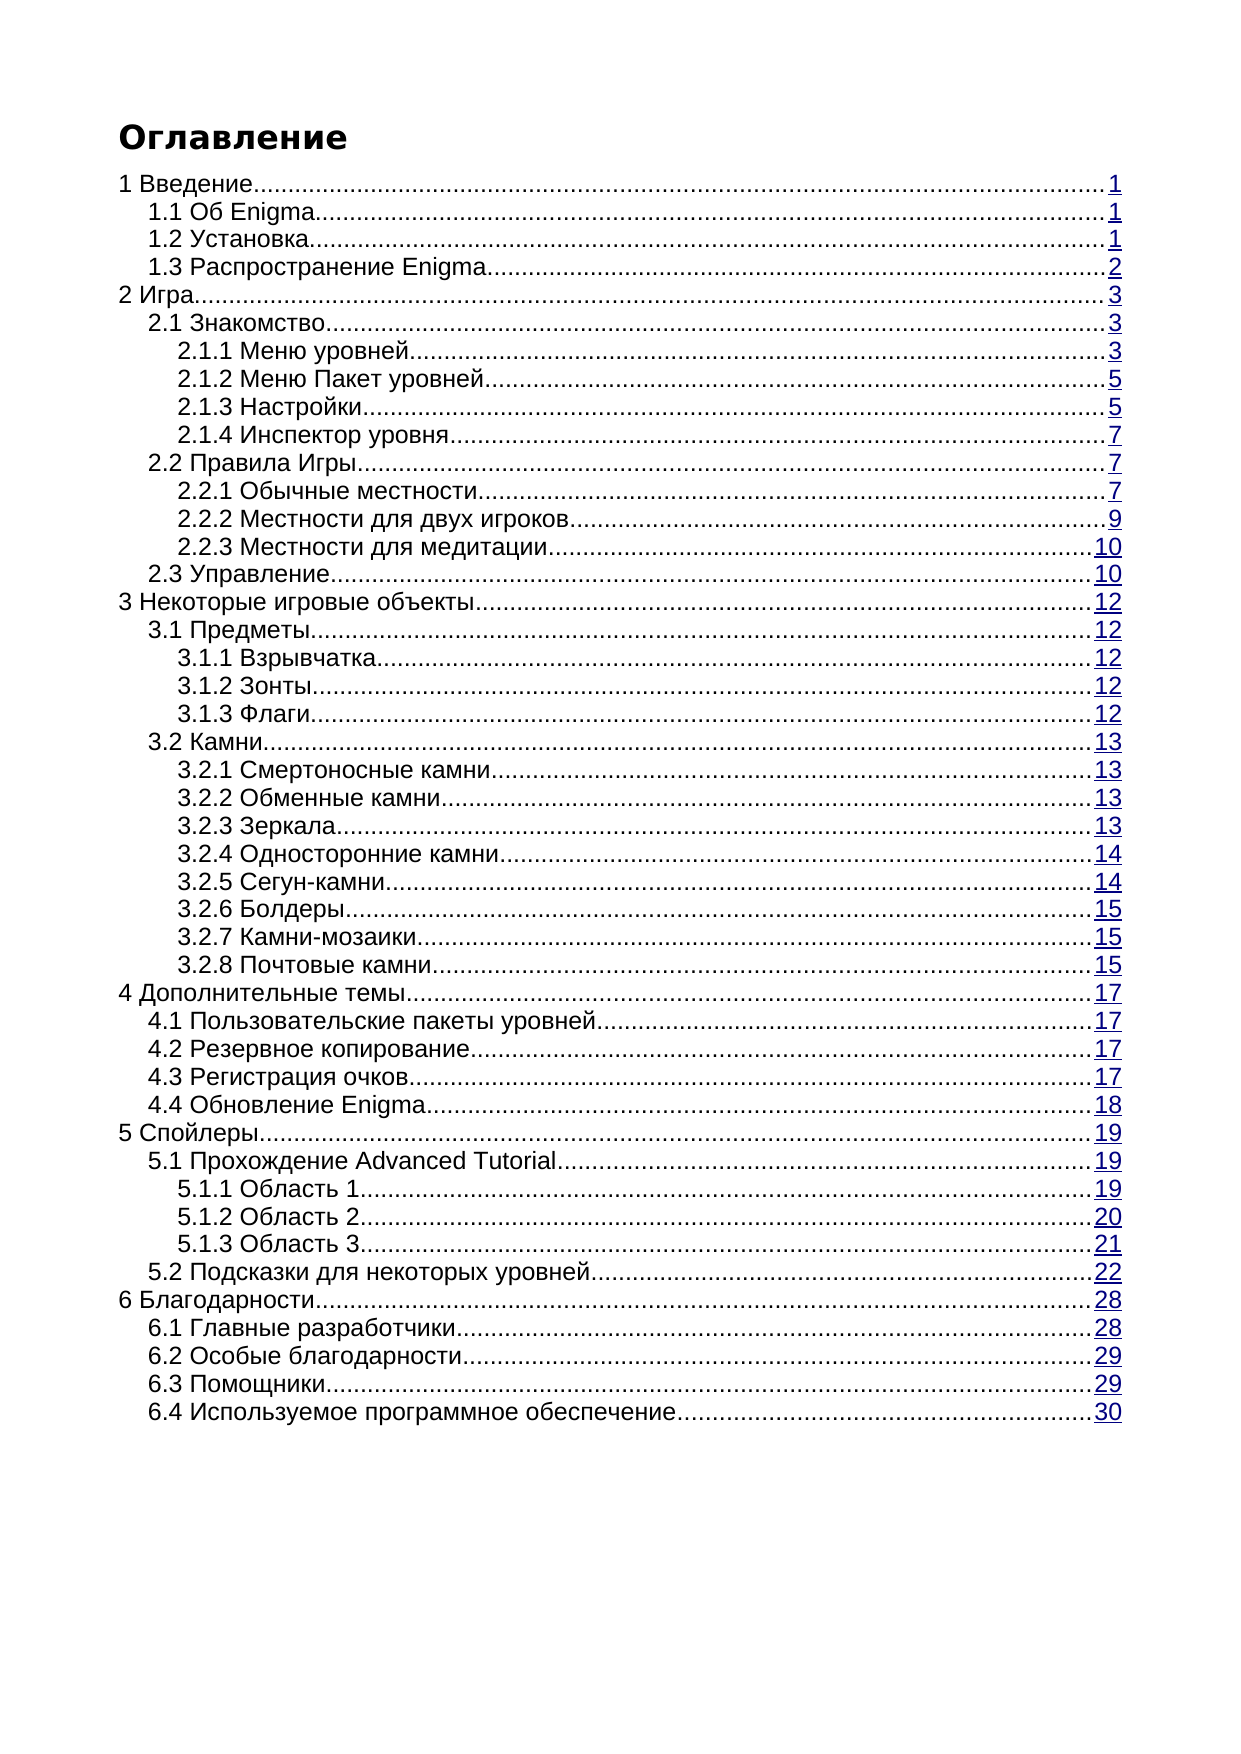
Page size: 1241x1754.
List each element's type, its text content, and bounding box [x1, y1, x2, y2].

text 3.1.1 Взрывчатка 12 [177, 644, 1122, 672]
text 4.4 Обновление Enigma 18 [148, 1091, 1122, 1119]
text 2.2 Правила Игры 7 [148, 449, 1122, 477]
text 6.1 Главные разработчики 28 [148, 1314, 1122, 1342]
text 3.1 Предметы 12 [148, 616, 1122, 644]
text 6.2 Особые благодарности 29 [148, 1342, 1122, 1370]
text 5.1.1 Область 1 19 [177, 1174, 1122, 1202]
text 5.1.3 Область 3 21 [177, 1230, 1122, 1258]
text 3.2.8 Почтовые камни 15 [177, 951, 1122, 979]
text 1 Введение 1 [118, 169, 1122, 197]
text 5.1.2 Область 2 20 [177, 1202, 1122, 1230]
text 3.2.7 Камни-мозаики 15 [177, 923, 1122, 951]
text 3.2.5 Сегун-камни 14 [177, 867, 1122, 895]
text 3.2.3 Зеркала 13 [177, 812, 1122, 839]
text 2.3 Управление 10 [148, 560, 1122, 588]
text 3.2.6 Болдеры 15 [177, 895, 1122, 923]
text 3.1.2 Зонты 12 [177, 672, 1122, 700]
subtitle Оглавление [118, 118, 1122, 157]
text 3 Некоторые игровые объекты 12 [118, 588, 1122, 616]
text 3.2.2 Обменные камни 13 [177, 784, 1122, 812]
text 4 Дополнительные темы 17 [118, 979, 1122, 1007]
text 2.2.2 Местности для двух игроков 9 [177, 504, 1122, 532]
text 1.3 Распространение Enigma 2 [148, 253, 1122, 281]
text 6 Благодарности 28 [118, 1286, 1122, 1314]
text 2.1.1 Меню уровней 3 [177, 337, 1122, 365]
text 2.1.2 Меню Пакет уровней 5 [177, 365, 1122, 393]
text 3.1.3 Флаги 12 [177, 700, 1122, 728]
text 1.1 Об Enigma 1 [148, 197, 1122, 225]
text 4.3 Регистрация очков 17 [148, 1063, 1122, 1091]
text 2 Игра 3 [118, 281, 1122, 309]
text 2.1.4 Инспектор уровня 7 [177, 421, 1122, 449]
text 2.2.1 Обычные местности 7 [177, 477, 1122, 504]
text 4.2 Резервное копирование 17 [148, 1035, 1122, 1063]
text 5.2 Подсказки для некоторых уровней 22 [148, 1258, 1122, 1286]
text 3.2.1 Смертоносные камни 13 [177, 756, 1122, 784]
text 5 Спойлеры 19 [118, 1119, 1122, 1147]
text 2.2.3 Местности для медитации 10 [177, 532, 1122, 560]
text 1.2 Установка 1 [148, 225, 1122, 253]
text 2.1 Знакомство 3 [148, 309, 1122, 337]
text 5.1 Прохождение Advanced Tutorial 19 [148, 1147, 1122, 1174]
text 6.4 Используемое программное обеспечение 30 [148, 1398, 1122, 1426]
text 3.2.4 Односторонние камни 14 [177, 839, 1122, 867]
text 4.1 Пользовательские пакеты уровней 17 [148, 1007, 1122, 1035]
text 2.1.3 Настройки 5 [177, 393, 1122, 421]
text 6.3 Помощники 29 [148, 1370, 1122, 1398]
text 3.2 Камни 13 [148, 728, 1122, 756]
